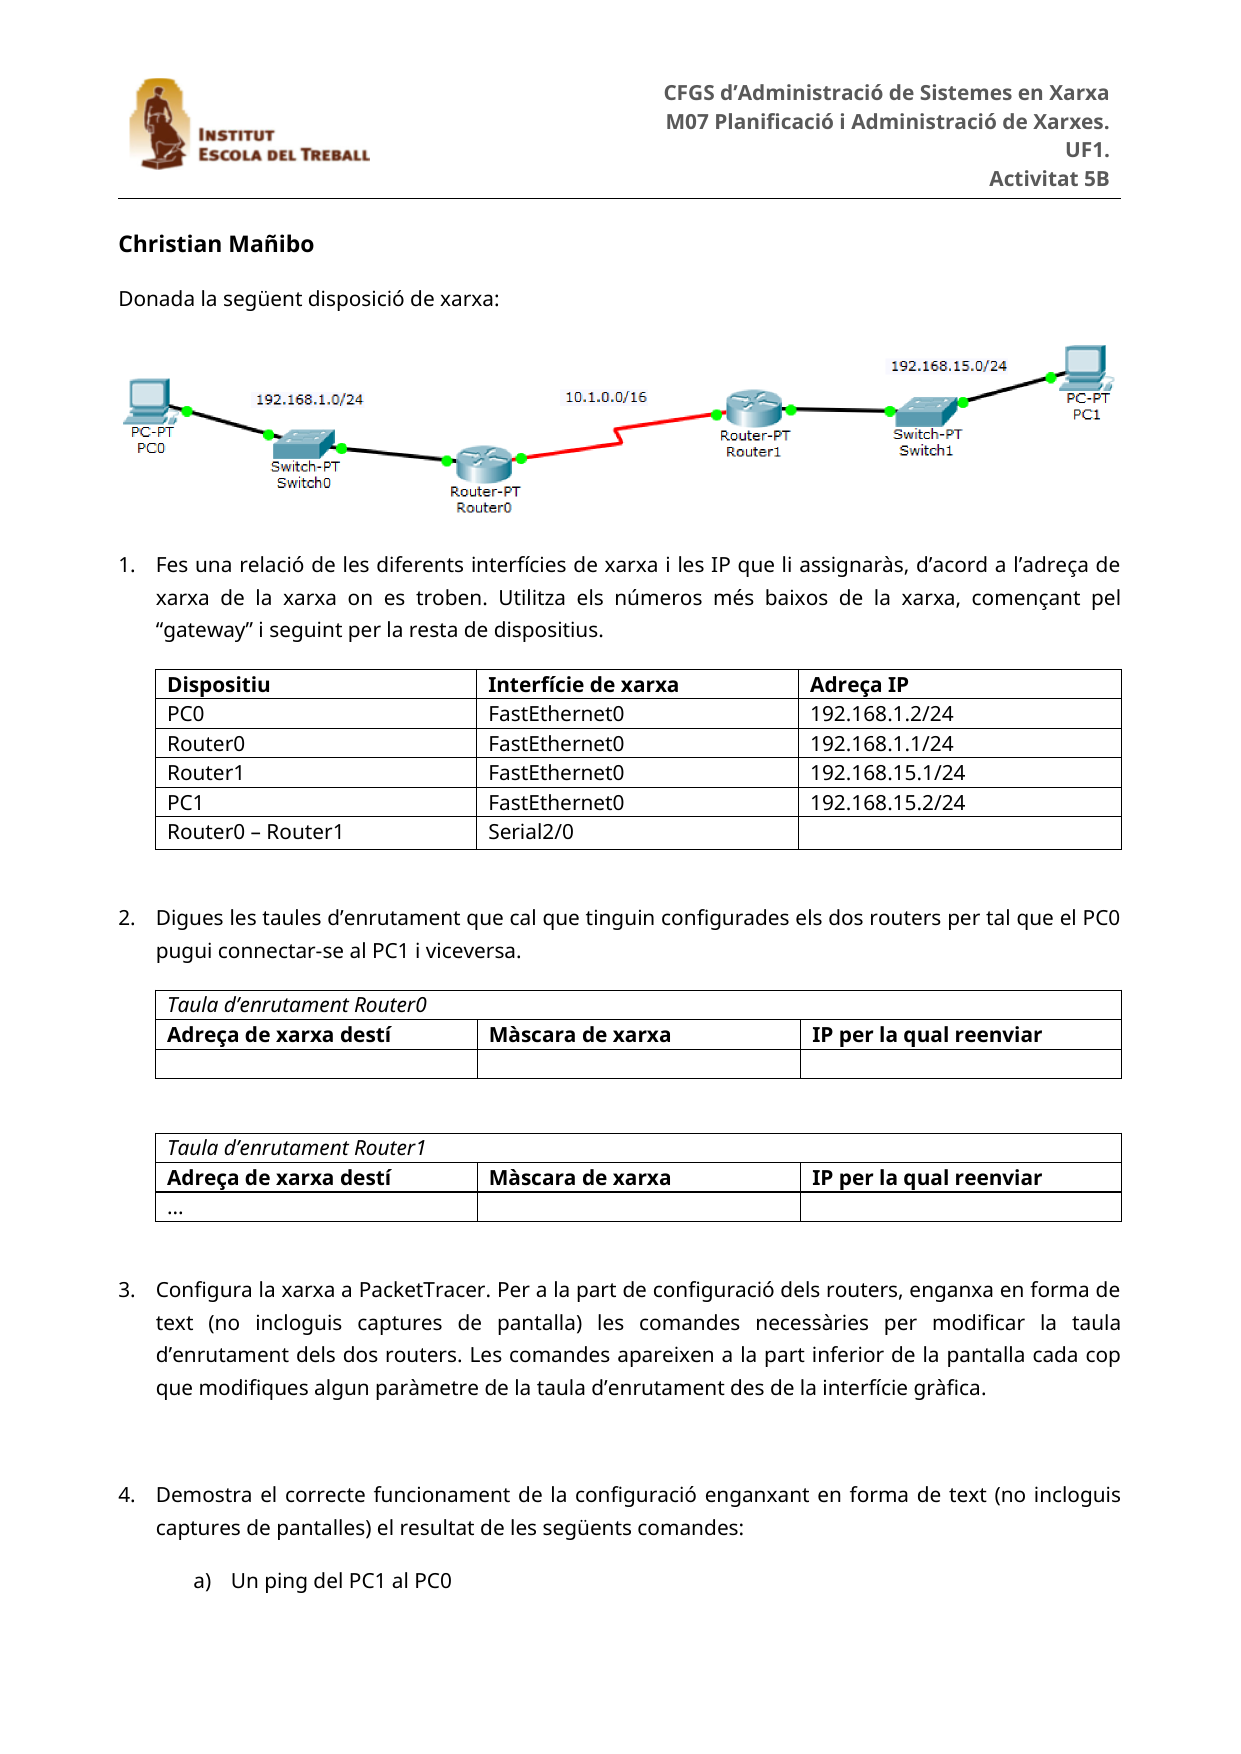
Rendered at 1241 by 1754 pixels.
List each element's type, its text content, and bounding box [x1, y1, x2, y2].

list Fes una relació de les diferents interfícies de xarxa i les IP que li assignaràs, d’acord a l’adreça de xarxa de la xarxa on es troben. Utilitza els números més baixos de la xarxa, començant pel “gateway” i seguint per la resta de dispositius. [118, 550, 1122, 644]
table_cell FastEthernet0 [477, 729, 798, 757]
table_cell [478, 1193, 800, 1221]
table_cell 192.168.15.2/24 [799, 788, 1121, 816]
table_cell Router1 [156, 758, 476, 787]
list Digues les taules d’enrutament que cal que tinguin configurades els dos routers per tal que el PC0 pugui connectar-se al PC1 i viceversa. [118, 903, 1122, 964]
table_cell Adreça de xarxa destí [156, 1163, 477, 1191]
table_cell IP per la qual reenviar [801, 1020, 1121, 1048]
list Configura la xarxa a PacketTracer. Per a la part de configuració dels routers, enganxa en forma de text (no incloguis captures de pantalla) les comandes necessàries per modificar la taula d’enrutament dels dos routers. Les comandes apareixen a la part inferior de la pantalla cada cop que modifiques algun paràmetre de la taula d’enrutament des de la interfície gràfica. [118, 1275, 1122, 1402]
picture [118, 337, 1123, 526]
text Christian Mañibo [118, 227, 1122, 259]
table_cell ... [156, 1193, 477, 1221]
table_cell FastEthernet0 [477, 788, 798, 816]
table_header Dispositiu [156, 670, 476, 698]
table_cell PC0 [156, 699, 476, 728]
table_cell 192.168.1.2/24 [799, 699, 1121, 728]
table_cell [801, 1193, 1121, 1221]
table_cell 192.168.15.1/24 [799, 758, 1121, 787]
table_header Taula d’enrutament Router0 [156, 991, 1121, 1019]
picture [129, 78, 370, 170]
text Donada la següent disposició de xarxa: [118, 284, 1122, 313]
table_cell Router0 – Router1 [156, 817, 476, 849]
table_cell Serial2/0 [477, 817, 798, 849]
table_cell [801, 1050, 1121, 1078]
table_cell FastEthernet0 [477, 758, 798, 787]
table_header Interfície de xarxa [477, 670, 798, 698]
table_cell [478, 1050, 800, 1078]
table_header Taula d’enrutament Router1 [156, 1134, 1121, 1162]
table_cell 192.168.1.1/24 [799, 729, 1121, 757]
table_header Adreça IP [799, 670, 1121, 698]
table_cell FastEthernet0 [477, 699, 798, 728]
list Un ping del PC1 al PC0 [193, 1566, 1122, 1594]
table_cell IP per la qual reenviar [801, 1163, 1121, 1191]
table_cell Màscara de xarxa [478, 1020, 800, 1048]
table_cell Adreça de xarxa destí [156, 1020, 477, 1048]
table_cell PC1 [156, 788, 476, 816]
table_cell Màscara de xarxa [478, 1163, 800, 1191]
table_cell [156, 1050, 477, 1078]
table_cell [799, 817, 1121, 849]
table_cell Router0 [156, 729, 476, 757]
list Demostra el correcte funcionament de la configuració enganxant en forma de text (no incloguis captures de pantalles) el resultat de les següents comandes: [118, 1480, 1122, 1541]
